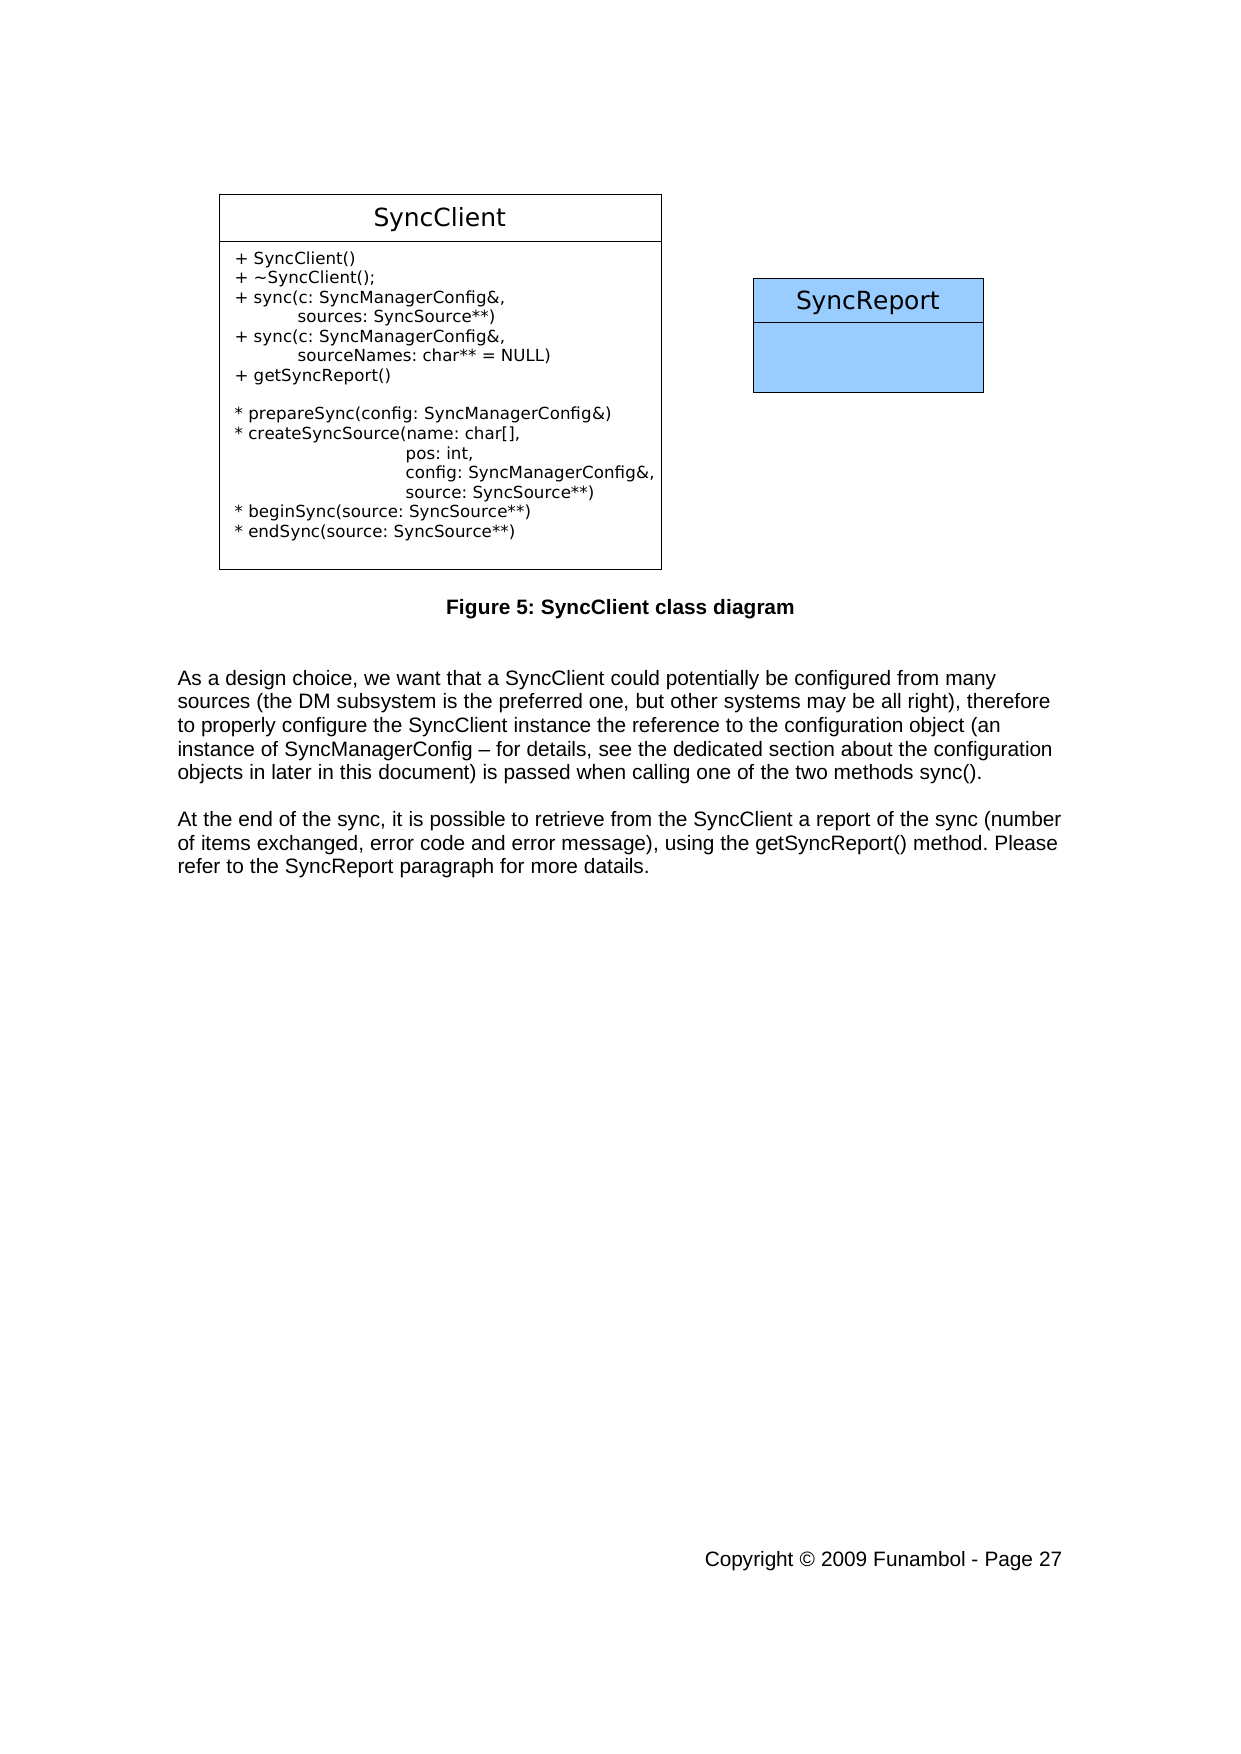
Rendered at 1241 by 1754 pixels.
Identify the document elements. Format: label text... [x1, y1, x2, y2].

text At the end of the sync, it is possible to retrieve from the SyncClient a report of the sync (number of items exchanged, error code and error message), using the getSyncReport() method. Please refer to the SyncReport paragraph for more datails. [177, 808, 1063, 878]
text [179, 177, 1061, 202]
text Figure 5: SyncClient class diagram [179, 202, 1061, 619]
text As a design choice, we want that a SyncClient could potentially be configured from many sources (the DM subsystem is the preferred one, but other systems may be all right), therefore to properly configure the SyncClient instance the reference to the configuration object (an instance of SyncManagerConfig – for details, see the dedicated section about the configuration objects in later in this document) is passed when calling one of the two methods sync(). [177, 666, 1063, 784]
